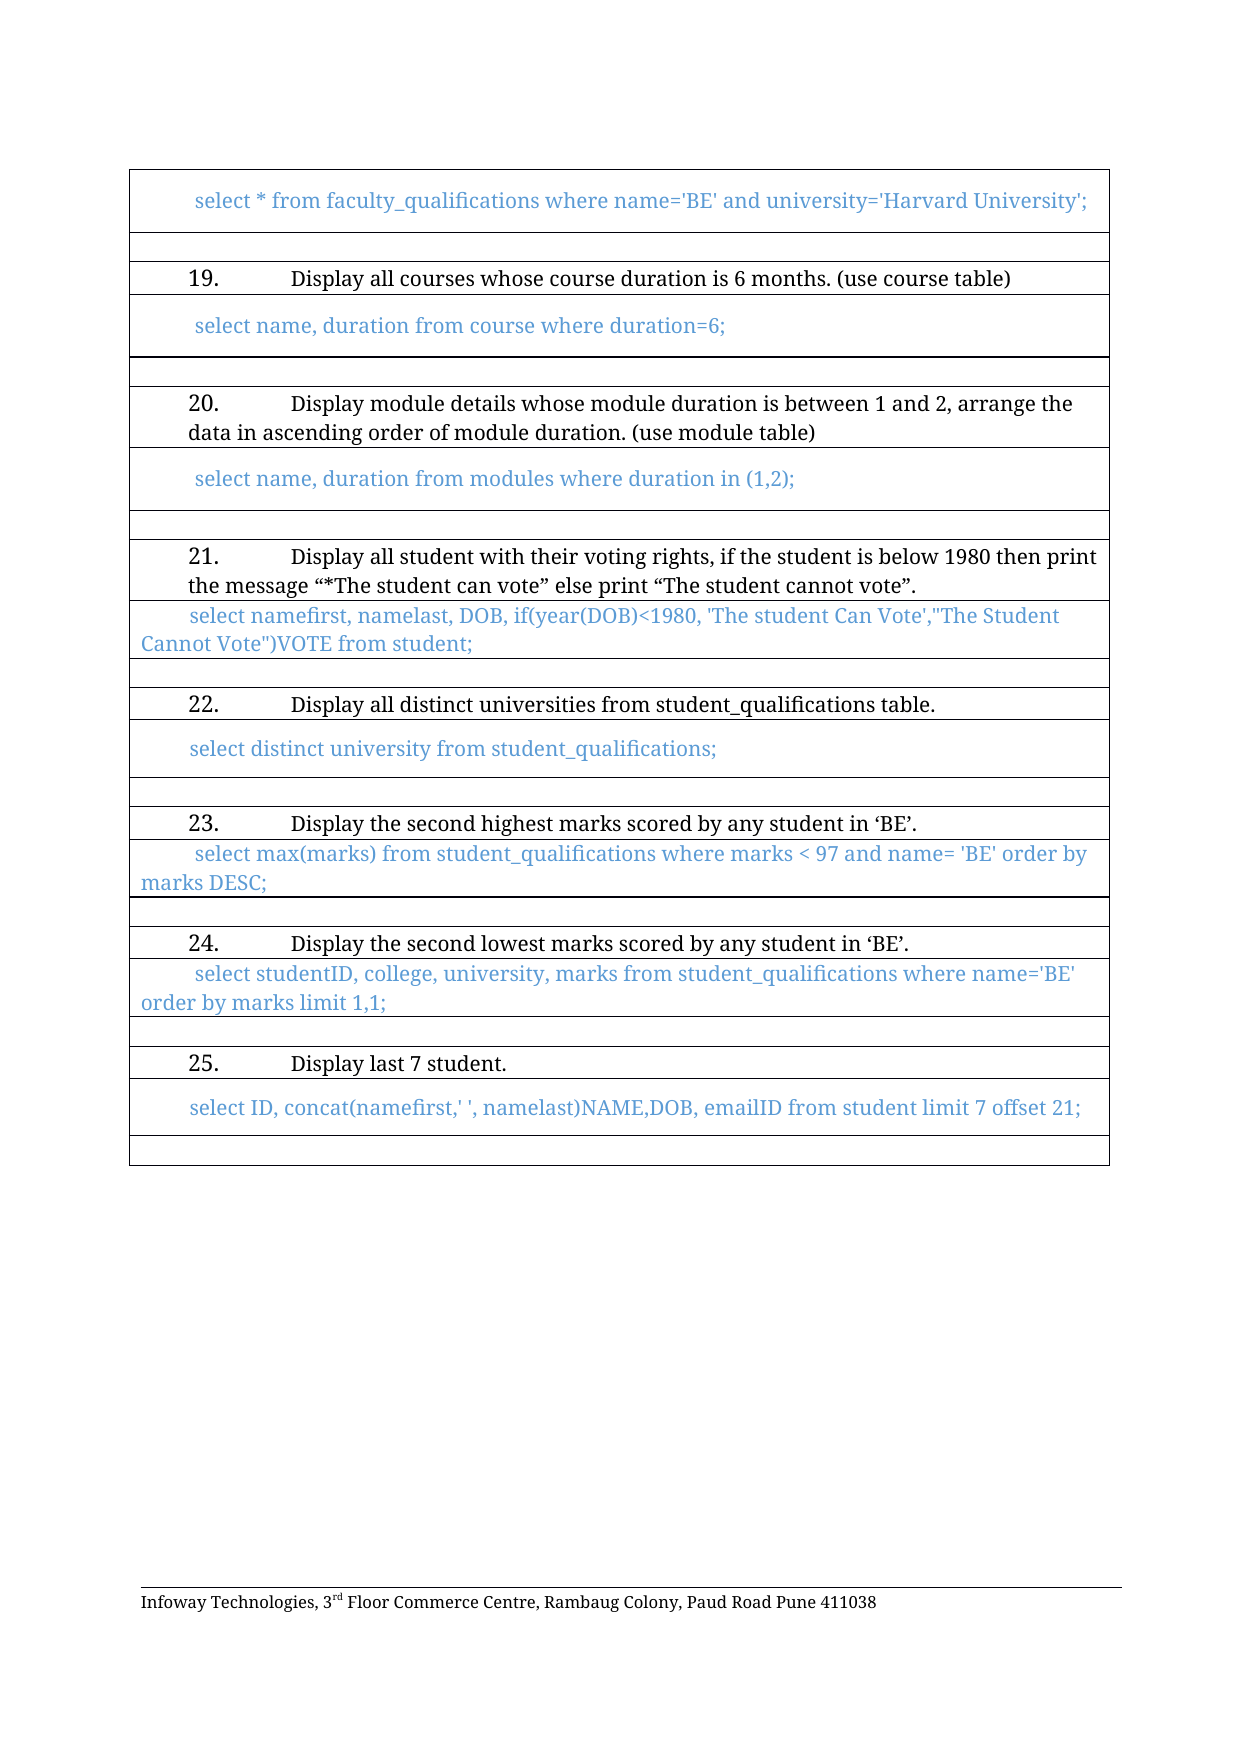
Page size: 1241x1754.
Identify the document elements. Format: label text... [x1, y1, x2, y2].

table_cell Display all student with their voting rights, if the student is below 1980 then print the message “*The student can vote” else print “The student cannot vote”. [130, 540, 1109, 600]
table_cell [130, 1136, 1109, 1164]
table_cell select name, duration from course where duration=6; [130, 295, 1109, 356]
table_cell select ID, concat(namefirst,' ', namelast)NAME,DOB, emailID from student limit 7 offset 21; [130, 1079, 1109, 1135]
table_cell Display module details whose module duration is between 1 and 2, arrange the data in ascending order of module duration. (use module table) [130, 387, 1109, 447]
table_cell [130, 511, 1109, 539]
table_cell select name, duration from modules where duration in (1,2); [130, 448, 1109, 509]
table_cell Display the second lowest marks scored by any student in ‘BE’. [130, 927, 1109, 958]
table_cell [130, 778, 1109, 806]
table_cell select studentID, college, university, marks from student_qualifications where name='BE' order by marks limit 1,1; [130, 959, 1109, 1016]
table_cell [130, 358, 1109, 386]
table_cell select namefirst, namelast, DOB, if(year(DOB)<1980, 'The student Can Vote',"The Student Cannot Vote")VOTE from student; [130, 601, 1109, 658]
table_cell Display all courses whose course duration is 6 months. (use course table) [130, 262, 1109, 293]
table_cell Display last 7 student. [130, 1047, 1109, 1078]
table_cell [130, 1017, 1109, 1046]
table_cell select * from faculty_qualifications where name='BE' and university='Harvard University'; [130, 170, 1109, 232]
table_cell [130, 898, 1109, 926]
table_cell Display all distinct universities from student_qualifications table. [130, 688, 1109, 719]
table_cell [130, 659, 1109, 687]
table_cell Display the second highest marks scored by any student in ‘BE’. [130, 807, 1109, 838]
table_cell [130, 233, 1109, 261]
table_cell select distinct university from student_qualifications; [130, 720, 1109, 777]
table_cell select max(marks) from student_qualifications where marks < 97 and name= 'BE' order by marks DESC; [130, 840, 1109, 896]
